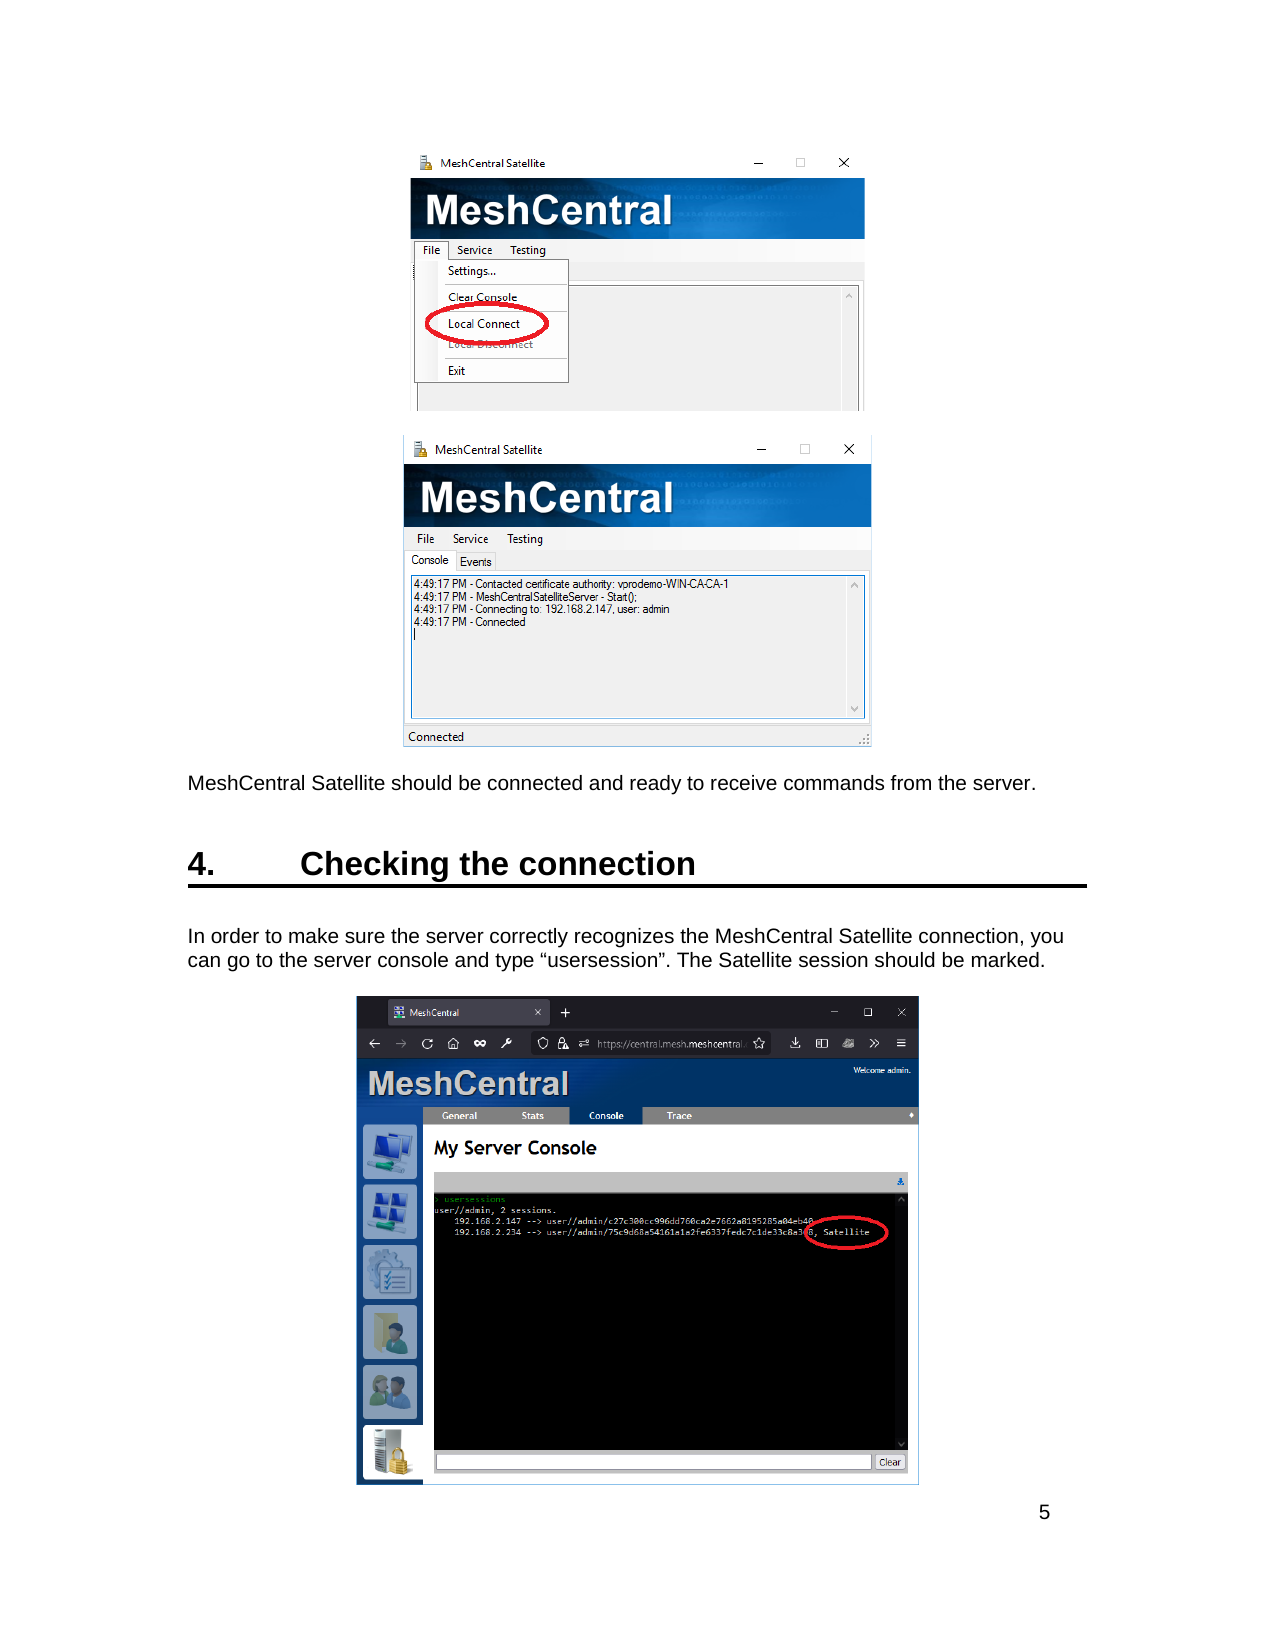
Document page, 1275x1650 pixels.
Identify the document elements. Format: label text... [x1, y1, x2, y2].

text In order to make sure the server correctly recognizes the MeshCentral Satellite connection, you can go to the server console and type “usersession”. The Satellite session should be marked. [187, 924, 1087, 972]
subtitle Checking the connection [187, 844, 1087, 888]
text MeshCentral Satellite should be connected and ready to receive commands from the server. [187, 771, 1087, 795]
